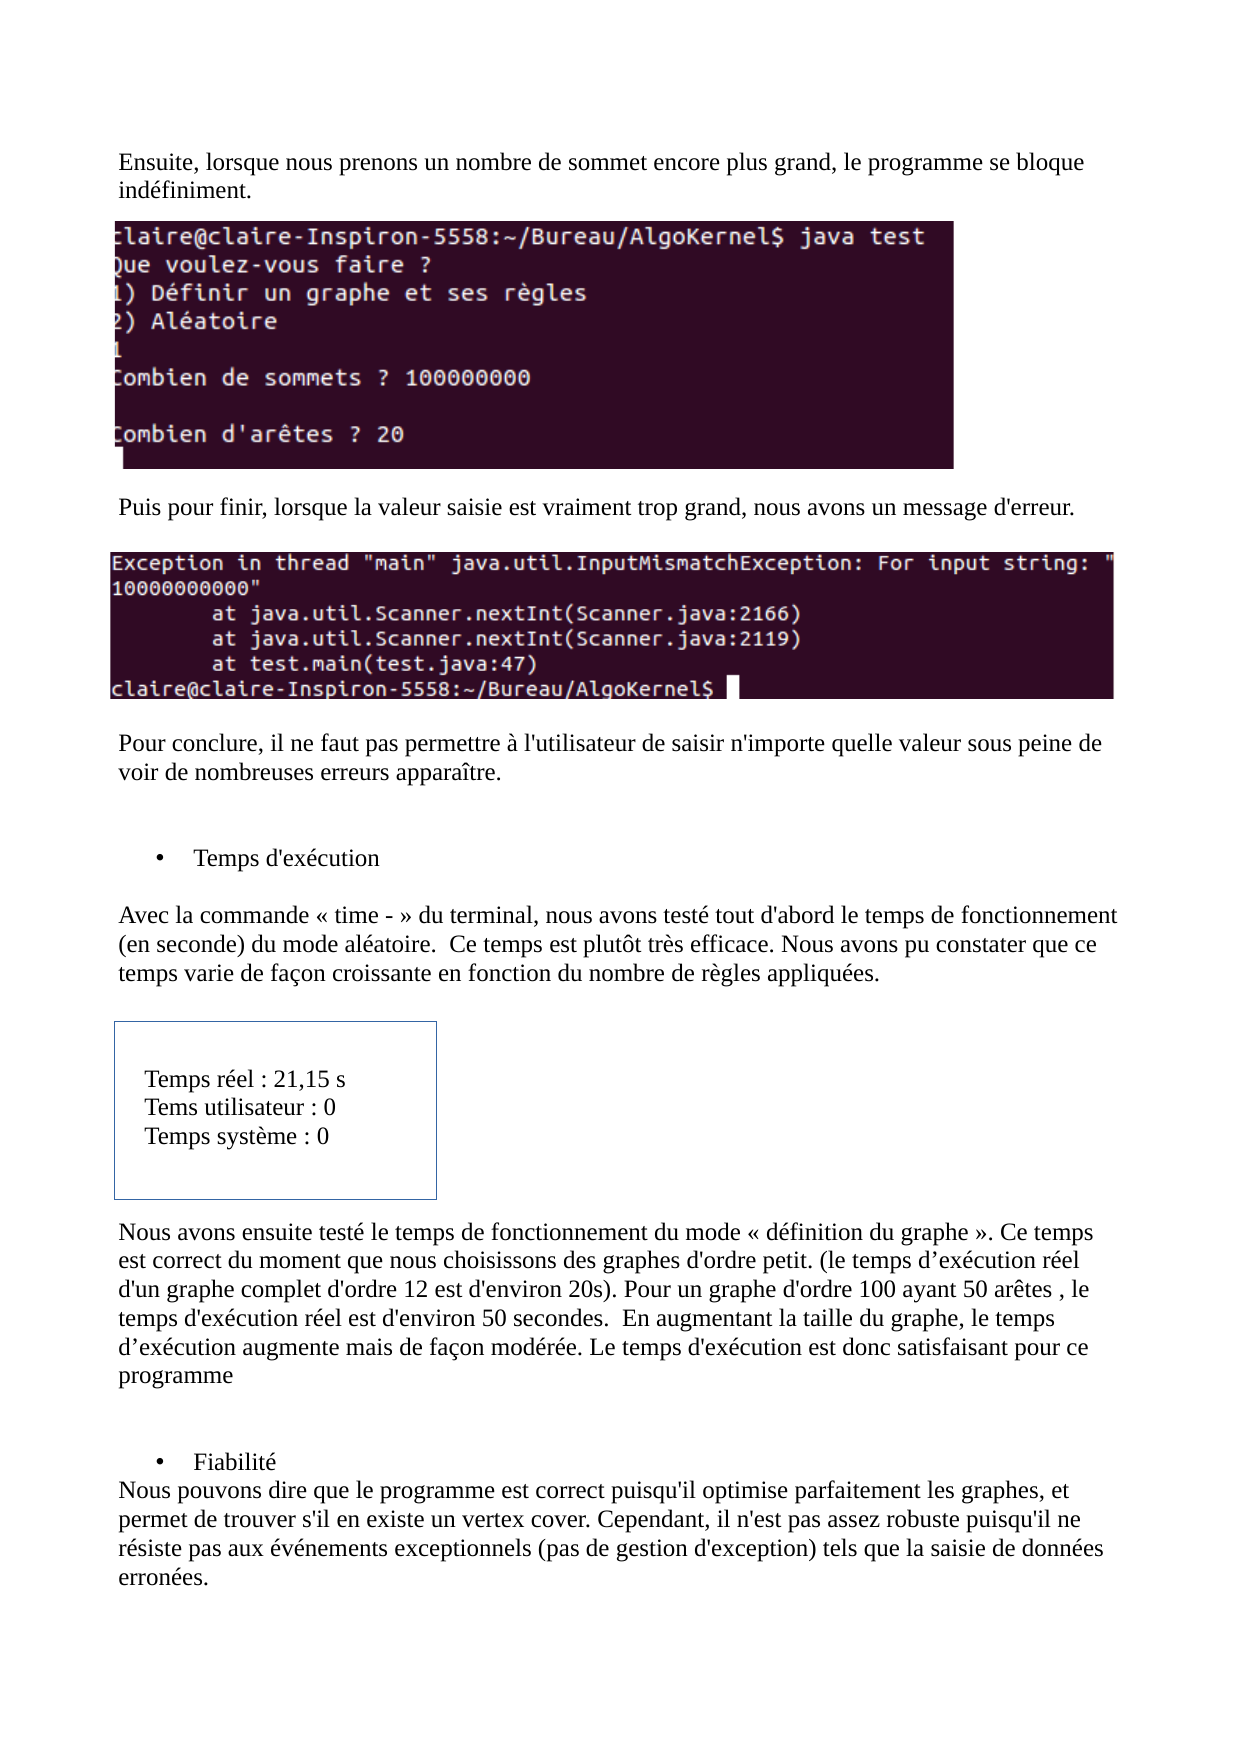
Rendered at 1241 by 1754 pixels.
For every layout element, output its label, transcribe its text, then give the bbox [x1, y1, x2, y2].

text Puis pour finir, lorsque la valeur saisie est vraiment trop grand, nous avons un message d'erreur. [118, 492, 1122, 521]
text Ensuite, lorsque nous prenons un nombre de sommet encore plus grand, le programme se bloque indéfiniment. [118, 147, 1122, 204]
list Temps d'exécution [156, 843, 1122, 872]
picture [110, 552, 1115, 699]
text Pour conclure, il ne faut pas permettre à l'utilisateur de saisir n'importe quelle valeur sous peine de voir de nombreuses erreurs apparaître. [118, 728, 1122, 785]
text Nous avons ensuite testé le temps de fonctionnement du mode « définition du graphe ». Ce temps est correct du moment que nous choisissons des graphes d'ordre petit. (le temps d’exécution réel d'un graphe complet d'ordre 12 est d'environ 20s). Pour un graphe d'ordre 100 ayant 50 arêtes , le temps d'exécution réel est d'environ 50 secondes. En augmentant la taille du graphe, le temps d’exécution augmente mais de façon modérée. Le temps d'exécution est donc satisfaisant pour ce programme [118, 1217, 1122, 1389]
text Nous pouvons dire que le programme est correct puisqu'il optimise parfaitement les graphes, et permet de trouver s'il en existe un vertex cover. Cependant, il n'est pas assez robuste puisqu'il ne résiste pas aux événements exceptionnels (pas de gestion d'exception) tels que la saisie de données erronées. [118, 1475, 1122, 1590]
list Fiabilité [156, 1447, 1122, 1475]
picture [114, 221, 954, 469]
text Avec la commande « time - » du terminal, nous avons testé tout d'abord le temps de fonctionnement (en seconde) du mode aléatoire. Ce temps est plutôt très efficace. Nous avons pu constater que ce temps varie de façon croissante en fonction du nombre de règles appliquées. [118, 900, 1122, 987]
